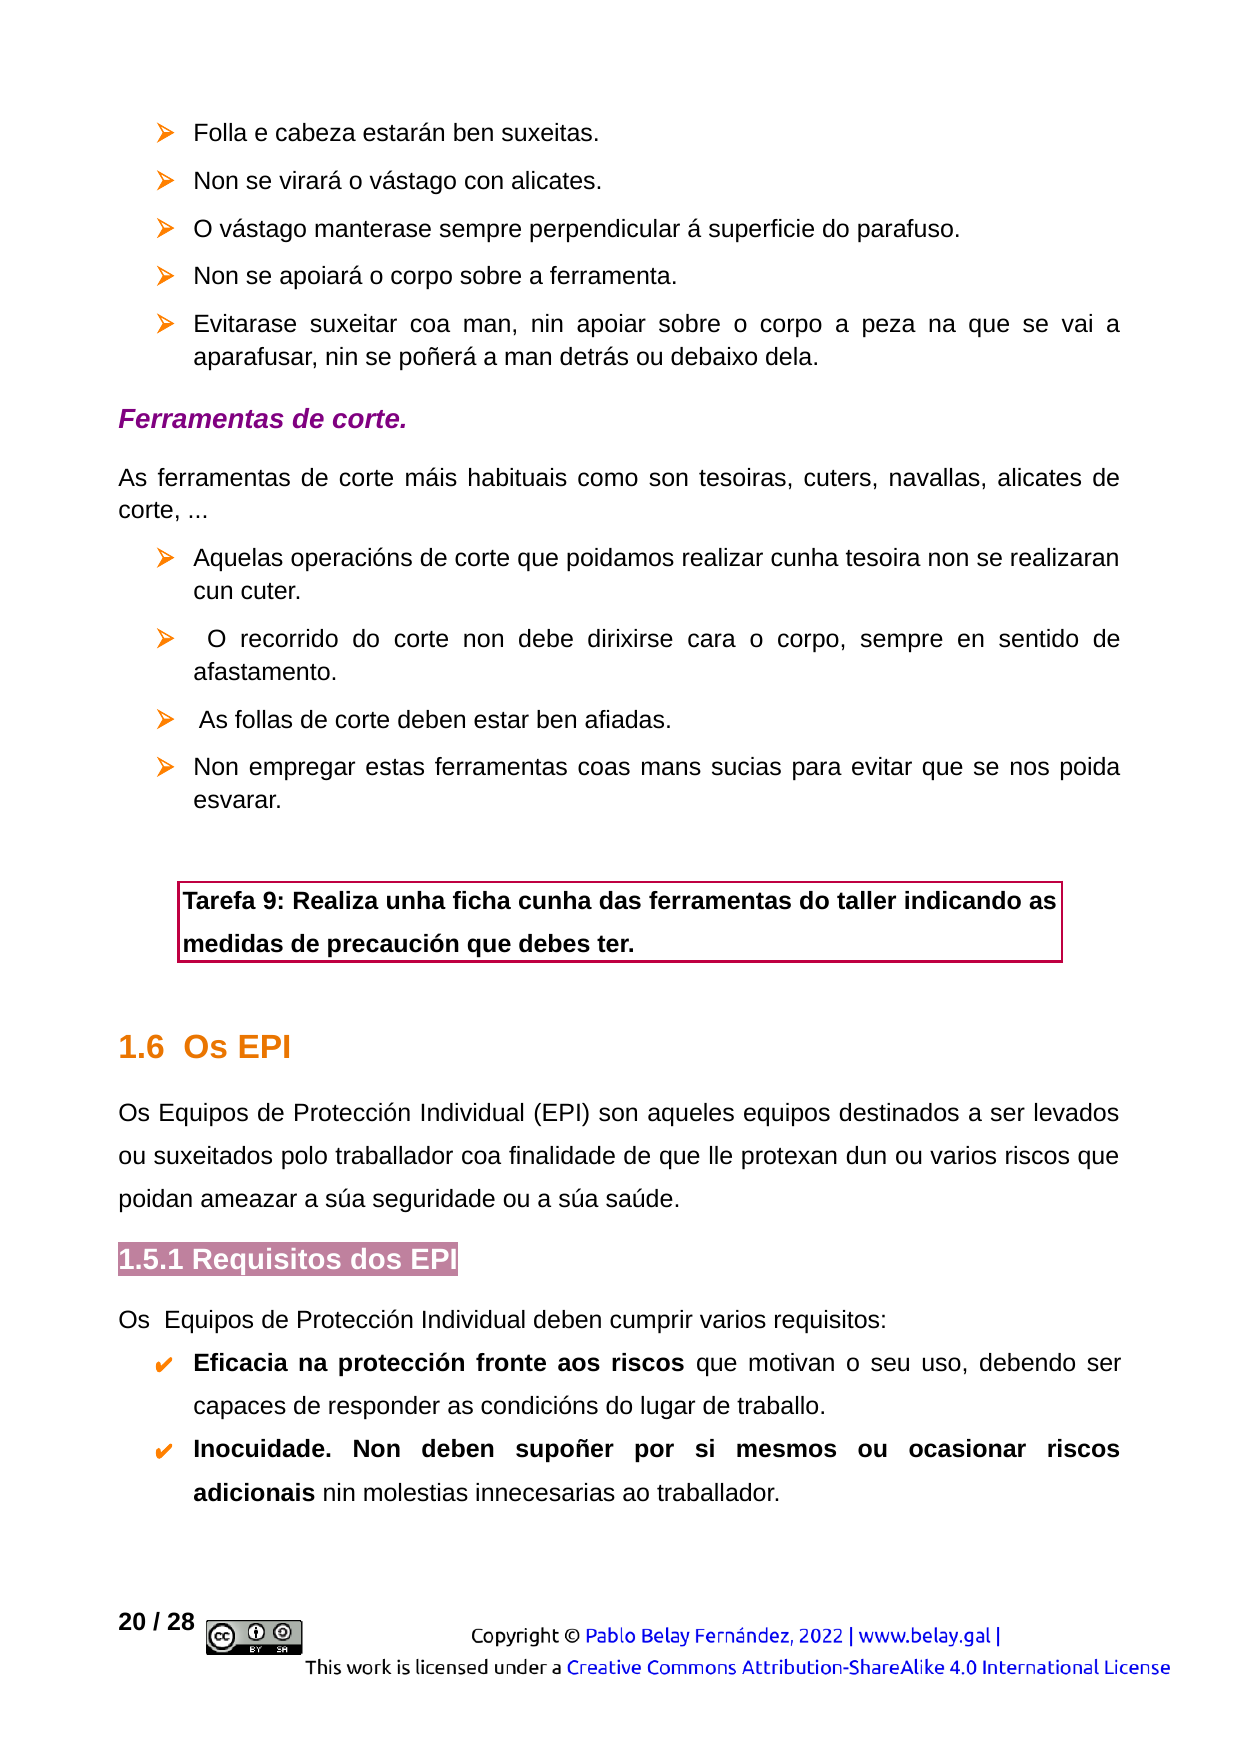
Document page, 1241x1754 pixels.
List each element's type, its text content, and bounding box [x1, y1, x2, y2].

text Tarefa 9: Realiza unha ficha cunha das ferramentas do taller indicando as medidas de precaución que debes ter. [180, 883, 1061, 960]
list Non se virará o vástago con alicates. [156, 166, 1122, 195]
list Non empregar estas ferramentas coas mans sucias para evitar que se nos poida esvarar. [156, 752, 1122, 814]
picture [200, 1604, 1205, 1690]
list Aquelas operacións de corte que poidamos realizar cunha tesoira non se realizaran cun cuter. [156, 543, 1122, 605]
list Non se apoiará o corpo sobre a ferramenta. [156, 261, 1122, 290]
list As follas de corte deben estar ben afiadas. [156, 704, 1122, 733]
list O vástago manterase sempre perpendicular á superficie do parafuso. [156, 213, 1122, 242]
list Eficacia na protección fronte aos riscos que motivan o seu uso, debendo ser capaces de responder as condicións do lugar de traballo. [156, 1348, 1122, 1420]
text Os Equipos de Protección Individual (EPI) son aqueles equipos destinados a ser levados ou suxeitados polo traballador coa finalidade de que lle protexan dun ou varios riscos que poidan ameazar a súa seguridade ou a súa saúde. [118, 1098, 1122, 1213]
text As ferramentas de corte máis habituais como son tesoiras, cuters, navallas, alicates de corte, ... [118, 462, 1122, 524]
subtitle 1.5.1 Requisitos dos EPI [458, 1242, 1122, 1276]
subtitle 1.6 Os EPI [118, 1027, 1122, 1066]
text Os Equipos de Protección Individual deben cumprir varios requisitos: [118, 1305, 1122, 1334]
list Evitarase suxeitar coa man, nin apoiar sobre o corpo a peza na que se vai a aparafusar, nin se poñerá a man detrás ou debaixo dela. [156, 309, 1122, 371]
list O recorrido do corte non debe dirixirse cara o corpo, sempre en sentido de afastamento. [156, 624, 1122, 686]
list Folla e cabeza estarán ben suxeitas. [156, 118, 1122, 147]
list Inocuidade. Non deben supoñer por si mesmos ou ocasionar riscos adicionais nin molestias innecesarias ao traballador. [156, 1434, 1122, 1506]
subtitle Ferramentas de corte. [118, 402, 1122, 434]
